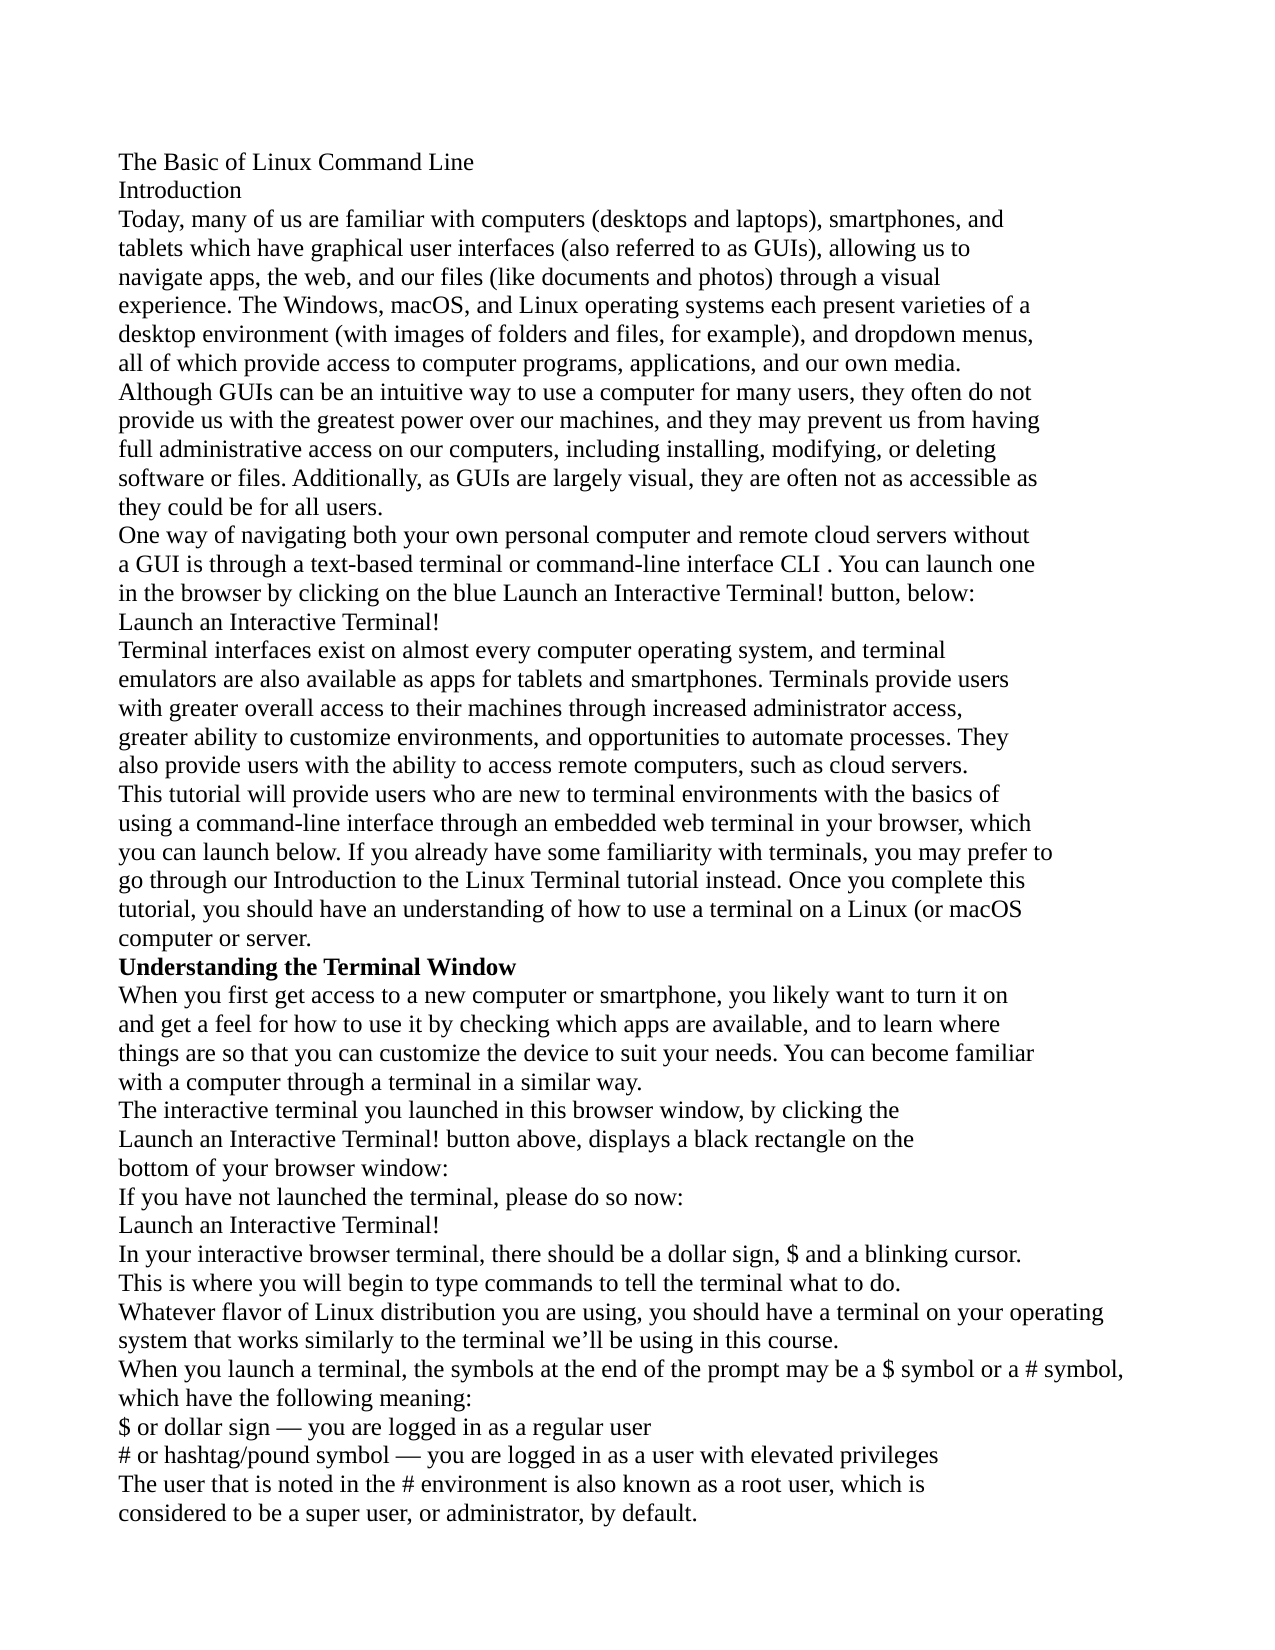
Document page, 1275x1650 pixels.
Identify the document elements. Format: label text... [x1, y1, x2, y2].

text computer or server. [118, 923, 1157, 952]
text things are so that you can customize the device to suit your needs. You can become familiar [118, 1038, 1157, 1067]
text Launch an Interactive Terminal! [118, 1211, 1157, 1239]
text tutorial, you should have an understanding of how to use a terminal on a Linux (or macOS [118, 894, 1157, 923]
text Launch an Interactive Terminal! button above, displays a black rectangle on the [118, 1124, 1157, 1153]
text If you have not launched the terminal, please do so now: [118, 1182, 1157, 1211]
text The user that is noted in the # environment is also known as a root user, which is [118, 1469, 1157, 1498]
text you can launch below. If you already have some familiarity with terminals, you may prefer to [118, 837, 1157, 866]
text The Basic of Linux Command Line [118, 147, 1157, 176]
text The interactive terminal you launched in this browser window, by clicking the [118, 1096, 1157, 1124]
text This is where you will begin to type commands to tell the terminal what to do. [118, 1268, 1157, 1297]
text $ or dollar sign — you are logged in as a regular user [118, 1412, 1157, 1441]
text Understanding the Terminal Window [118, 952, 1157, 981]
text provide us with the greatest power over our machines, and they may prevent us from having [118, 406, 1157, 434]
text This tutorial will provide users who are new to terminal environments with the basics of [118, 779, 1157, 808]
text using a command-line interface through an embedded web terminal in your browser, which [118, 808, 1157, 837]
text tablets which have graphical user interfaces (also referred to as GUIs), allowing us to [118, 233, 1157, 262]
text and get a feel for how to use it by checking which apps are available, and to learn where [118, 1009, 1157, 1038]
text Introduction [118, 176, 1157, 204]
text software or files. Additionally, as GUIs are largely visual, they are often not as accessible as [118, 463, 1157, 492]
text navigate apps, the web, and our files (like documents and photos) through a visual [118, 262, 1157, 291]
text # or hashtag/pound symbol — you are logged in as a user with elevated privileges [118, 1441, 1157, 1469]
text Today, many of us are familiar with computers (desktops and laptops), smartphones, and [118, 204, 1157, 233]
text desktop environment (with images of folders and files, for example), and dropdown menus, [118, 319, 1157, 348]
text with greater overall access to their machines through increased administrator access, [118, 693, 1157, 722]
text Terminal interfaces exist on almost every computer operating system, and terminal [118, 636, 1157, 664]
text full administrative access on our computers, including installing, modifying, or deleting [118, 434, 1157, 463]
text with a computer through a terminal in a similar way. [118, 1067, 1157, 1096]
text all of which provide access to computer programs, applications, and our own media. [118, 348, 1157, 377]
text in the browser by clicking on the blue Launch an Interactive Terminal! button, below: [118, 578, 1157, 607]
text experience. The Windows, macOS, and Linux operating systems each present varieties of a [118, 291, 1157, 319]
text greater ability to customize environments, and opportunities to automate processes. They [118, 722, 1157, 751]
text One way of navigating both your own personal computer and remote cloud servers without [118, 521, 1157, 549]
text Although GUIs can be an intuitive way to use a computer for many users, they often do not [118, 377, 1157, 406]
text considered to be a super user, or administrator, by default. [118, 1498, 1157, 1527]
text also provide users with the ability to access remote computers, such as cloud servers. [118, 751, 1157, 779]
text When you first get access to a new computer or smartphone, you likely want to turn it on [118, 981, 1157, 1009]
text When you launch a terminal, the symbols at the end of the prompt may be a $ symbol or a # symbol, which have the following meaning: [118, 1354, 1157, 1412]
text bottom of your browser window: [118, 1153, 1157, 1182]
text they could be for all users. [118, 492, 1157, 521]
text a GUI is through a text-based terminal or command-line interface CLI . You can launch one [118, 549, 1157, 578]
text Whatever flavor of Linux distribution you are using, you should have a terminal on your operating system that works similarly to the terminal we’ll be using in this course. [118, 1297, 1157, 1354]
text emulators are also available as apps for tablets and smartphones. Terminals provide users [118, 664, 1157, 693]
text Launch an Interactive Terminal! [118, 607, 1157, 636]
text In your interactive browser terminal, there should be a dollar sign, $ and a blinking cursor. [118, 1239, 1157, 1268]
text go through our Introduction to the Linux Terminal tutorial instead. Once you complete this [118, 866, 1157, 894]
